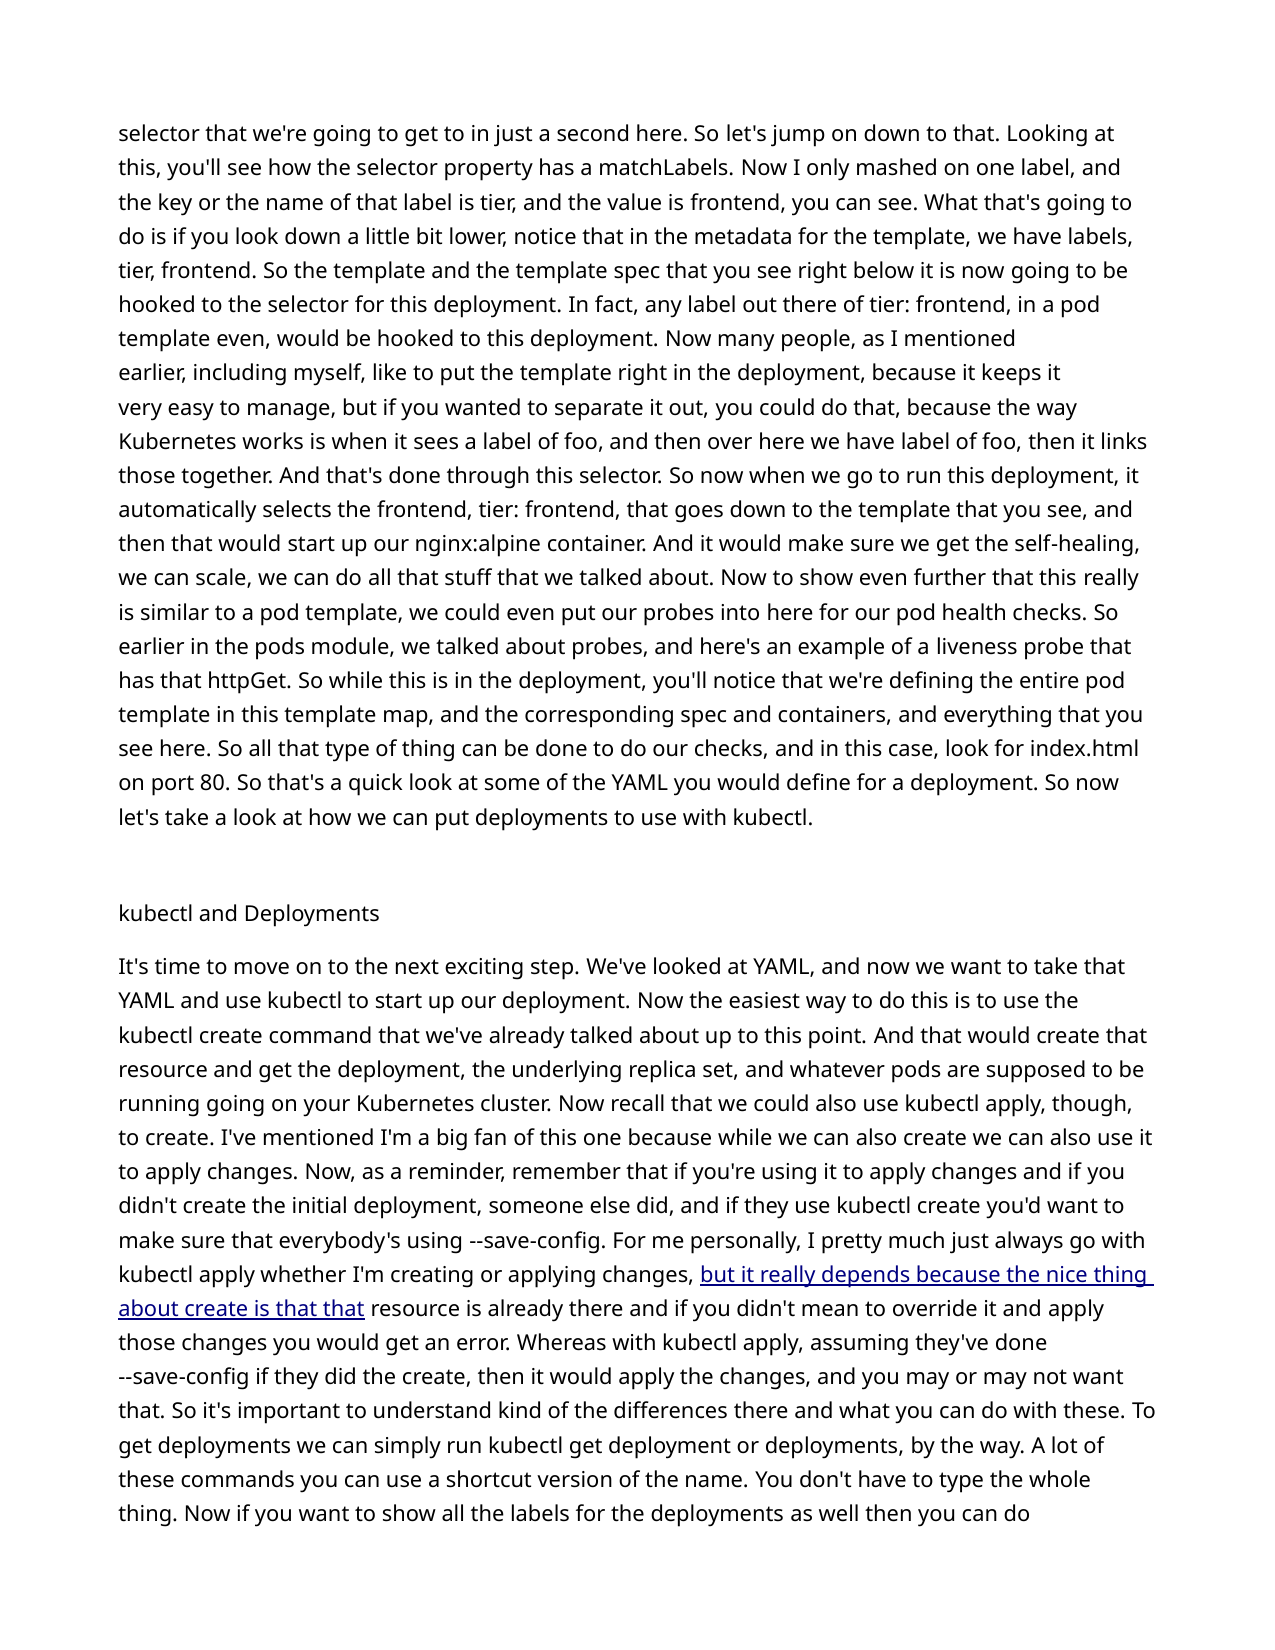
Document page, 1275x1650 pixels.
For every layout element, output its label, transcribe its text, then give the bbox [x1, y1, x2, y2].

text selector that we're going to get to in just a second here. So let's jump on down to that. Looking at this, you'll see how the selector property has a matchLabels. Now I only mashed on one label, and the key or the name of that label is tier, and the value is frontend, you can see. What that's going to do is if you look down a little bit lower, notice that in the metadata for the template, we have labels, tier, frontend. So the template and the template spec that you see right below it is now going to be hooked to the selector for this deployment. In fact, any label out there of tier: frontend, in a pod template even, would be hooked to this deployment. Now many people, as I mentioned earlier, including myself, like to put the template right in the deployment, because it keeps it very easy to manage, but if you wanted to separate it out, you could do that, because the way Kubernetes works is when it sees a label of foo, and then over here we have label of foo, then it links those together. And that's done through this selector. So now when we go to run this deployment, it automatically selects the frontend, tier: frontend, that goes down to the template that you see, and then that would start up our nginx:alpine container. And it would make sure we get the self‑healing, we can scale, we can do all that stuff that we talked about. Now to show even further that this really is similar to a pod template, we could even put our probes into here for our pod health checks. So earlier in the pods module, we talked about probes, and here's an example of a liveness probe that has that httpGet. So while this is in the deployment, you'll notice that we're defining the entire pod template in this template map, and the corresponding spec and containers, and everything that you see here. So all that type of thing can be done to do our checks, and in this case, look for index.html on port 80. So that's a quick look at some of the YAML you would define for a deployment. So now let's take a look at how we can put deployments to use with kubectl. [118, 118, 1157, 831]
subtitle kubectl and Deployments [118, 898, 1157, 928]
text It's time to move on to the next exciting step. We've looked at YAML, and now we want to take that YAML and use kubectl to start up our deployment. Now the easiest way to do this is to use the kubectl create command that we've already talked about up to this point. And that would create that resource and get the deployment, the underlying replica set, and whatever pods are supposed to be running going on your Kubernetes cluster. Now recall that we could also use kubectl apply, though, to create. I've mentioned I'm a big fan of this one because while we can also create we can also use it to apply changes. Now, as a reminder, remember that if you're using it to apply changes and if you didn't create the initial deployment, someone else did, and if they use kubectl create you'd want to make sure that everybody's using ‑‑save‑config. For me personally, I pretty much just always go with kubectl apply whether I'm creating or applying changes, but it really depends because the nice thing about create is that that resource is already there and if you didn't mean to override it and apply those changes you would get an error. Whereas with kubectl apply, assuming they've done ‑‑save‑config if they did the create, then it would apply the changes, and you may or may not want that. So it's important to understand kind of the differences there and what you can do with these. To get deployments we can simply run kubectl get deployment or deployments, by the way. A lot of these commands you can use a shortcut version of the name. You don't have to type the whole thing. Now if you want to show all the labels for the deployments as well then you can do [118, 951, 1157, 1528]
